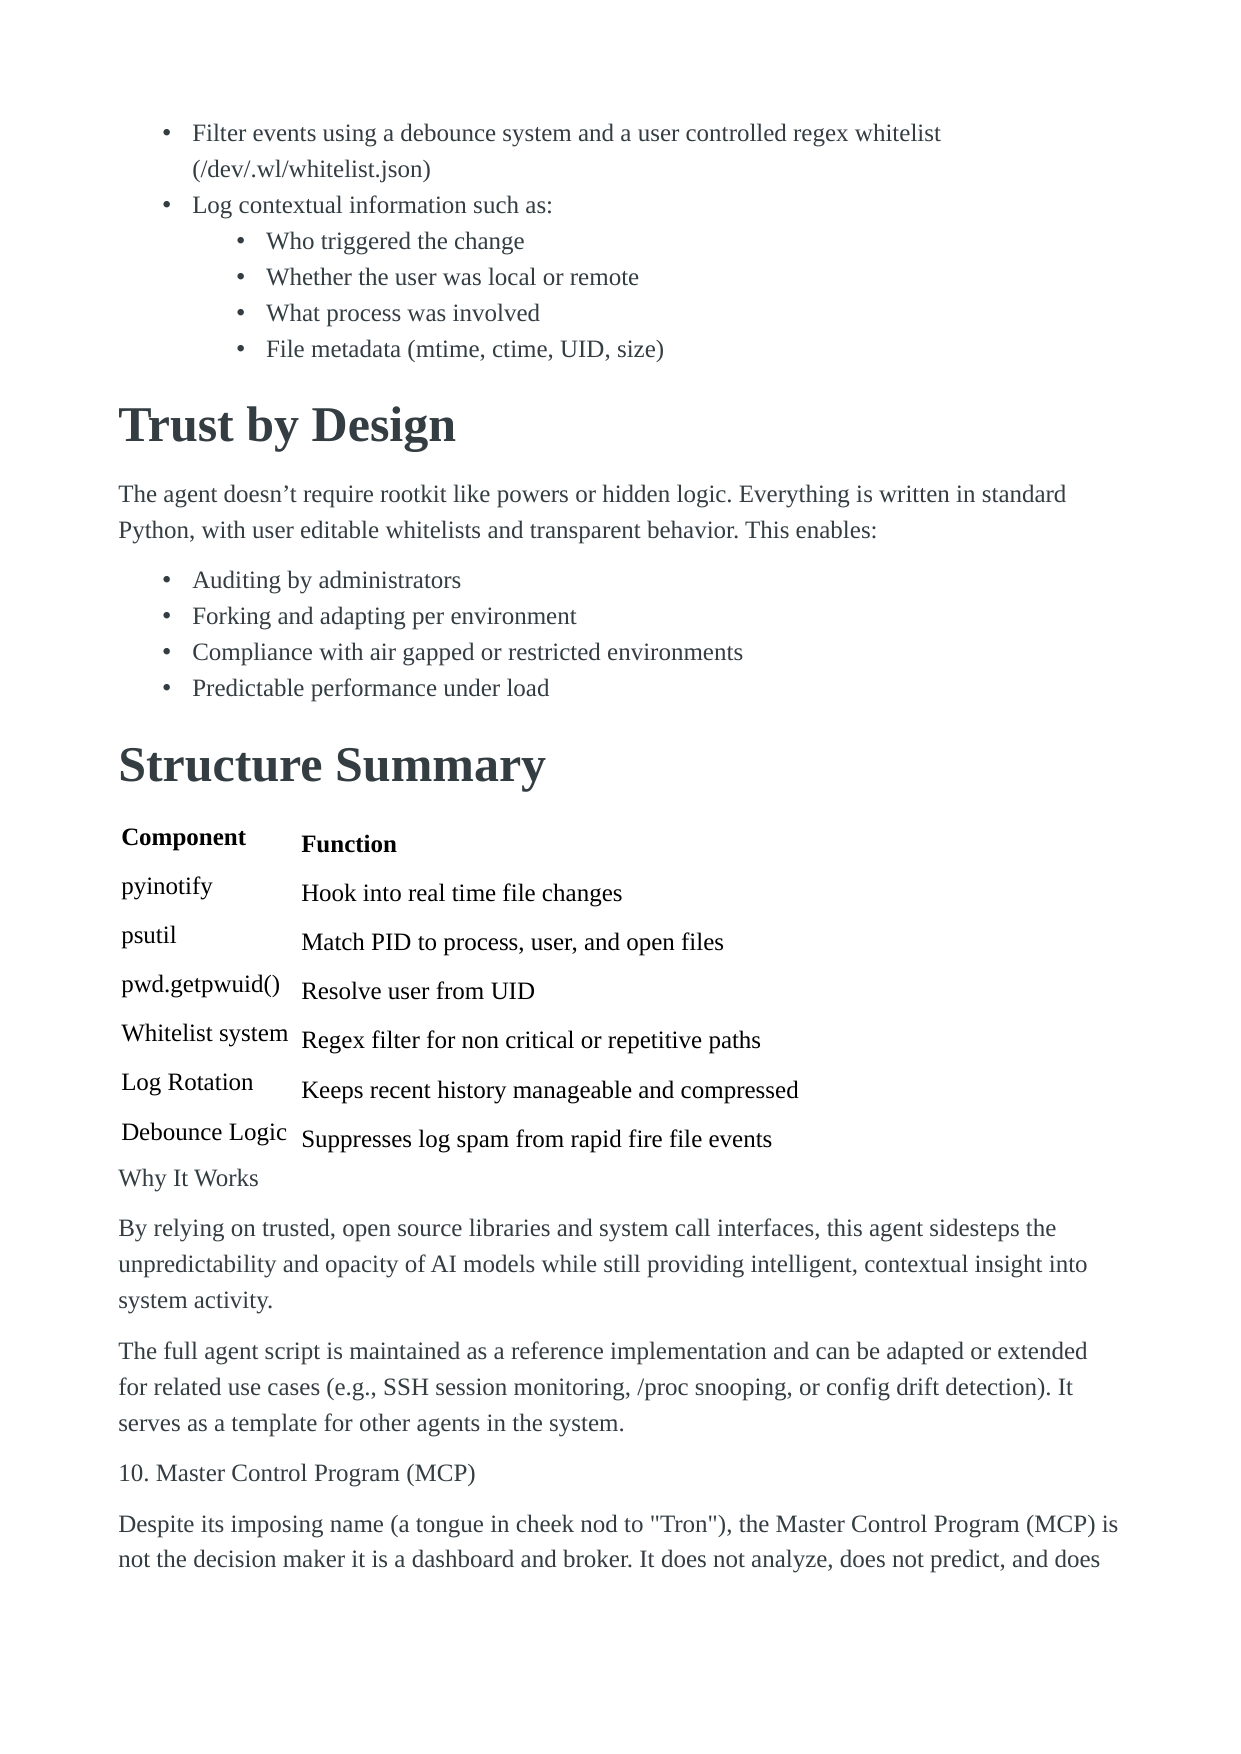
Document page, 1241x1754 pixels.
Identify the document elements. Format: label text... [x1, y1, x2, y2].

table_header Function [298, 819, 812, 868]
table_cell Debounce Logic [118, 1114, 298, 1163]
text The full agent script is maintained as a reference implementation and can be adapted or extended for related use cases (e.g., SSH session monitoring, /proc snooping, or config drift detection). It serves as a template for other agents in the system. [118, 1336, 1122, 1436]
list Predictable performance under load [162, 673, 1122, 702]
list Compliance with air gapped or restricted environments [162, 637, 1122, 666]
table_cell psutil [118, 917, 298, 966]
text By relying on trusted, open source libraries and system call interfaces, this agent sidesteps the unpredictability and opacity of AI models while still providing intelligent, contextual insight into system activity. [118, 1213, 1122, 1314]
table_cell Keeps recent history manageable and compressed [298, 1065, 812, 1114]
list What process was involved [236, 298, 1122, 327]
text Why It Works [118, 1163, 1122, 1192]
table_cell Log Rotation [118, 1065, 298, 1114]
table_cell Hook into real time file changes [298, 868, 812, 917]
subtitle Structure Summary [118, 734, 1122, 792]
list Whether the user was local or remote [236, 262, 1122, 291]
list Who triggered the change [236, 226, 1122, 255]
text The agent doesn’t require rootkit like powers or hidden logic. Everything is written in standard Python, with user editable whitelists and transparent behavior. This enables: [118, 479, 1122, 544]
table_cell Match PID to process, user, and open files [298, 917, 812, 966]
list Forking and adapting per environment [162, 601, 1122, 630]
table_cell Suppresses log spam from rapid fire file events [298, 1114, 812, 1163]
table_cell Regex filter for non critical or repetitive paths [298, 1015, 812, 1064]
table_cell pyinotify [118, 868, 298, 917]
table_cell Resolve user from UID [298, 966, 812, 1015]
table_cell pwd.getpwuid() [118, 966, 298, 1015]
text Despite its imposing name (a tongue in cheek nod to "Tron"), the Master Control Program (MCP) is not the decision maker it is a dashboard and broker. It does not analyze, does not predict, and does [118, 1509, 1122, 1573]
list Auditing by administrators [162, 566, 1122, 594]
list Log contextual information such as: [162, 190, 1122, 219]
text 10. Master Control Program (MCP) [118, 1458, 1122, 1487]
list Filter events using a debounce system and a user controlled regex whitelist (/dev/.wl/whitelist.json) [162, 118, 1122, 183]
table_header Component [118, 819, 298, 868]
subtitle Trust by Design [118, 395, 1122, 452]
list File metadata (mtime, ctime, UID, size) [236, 334, 1122, 362]
table_cell Whitelist system [118, 1015, 298, 1064]
